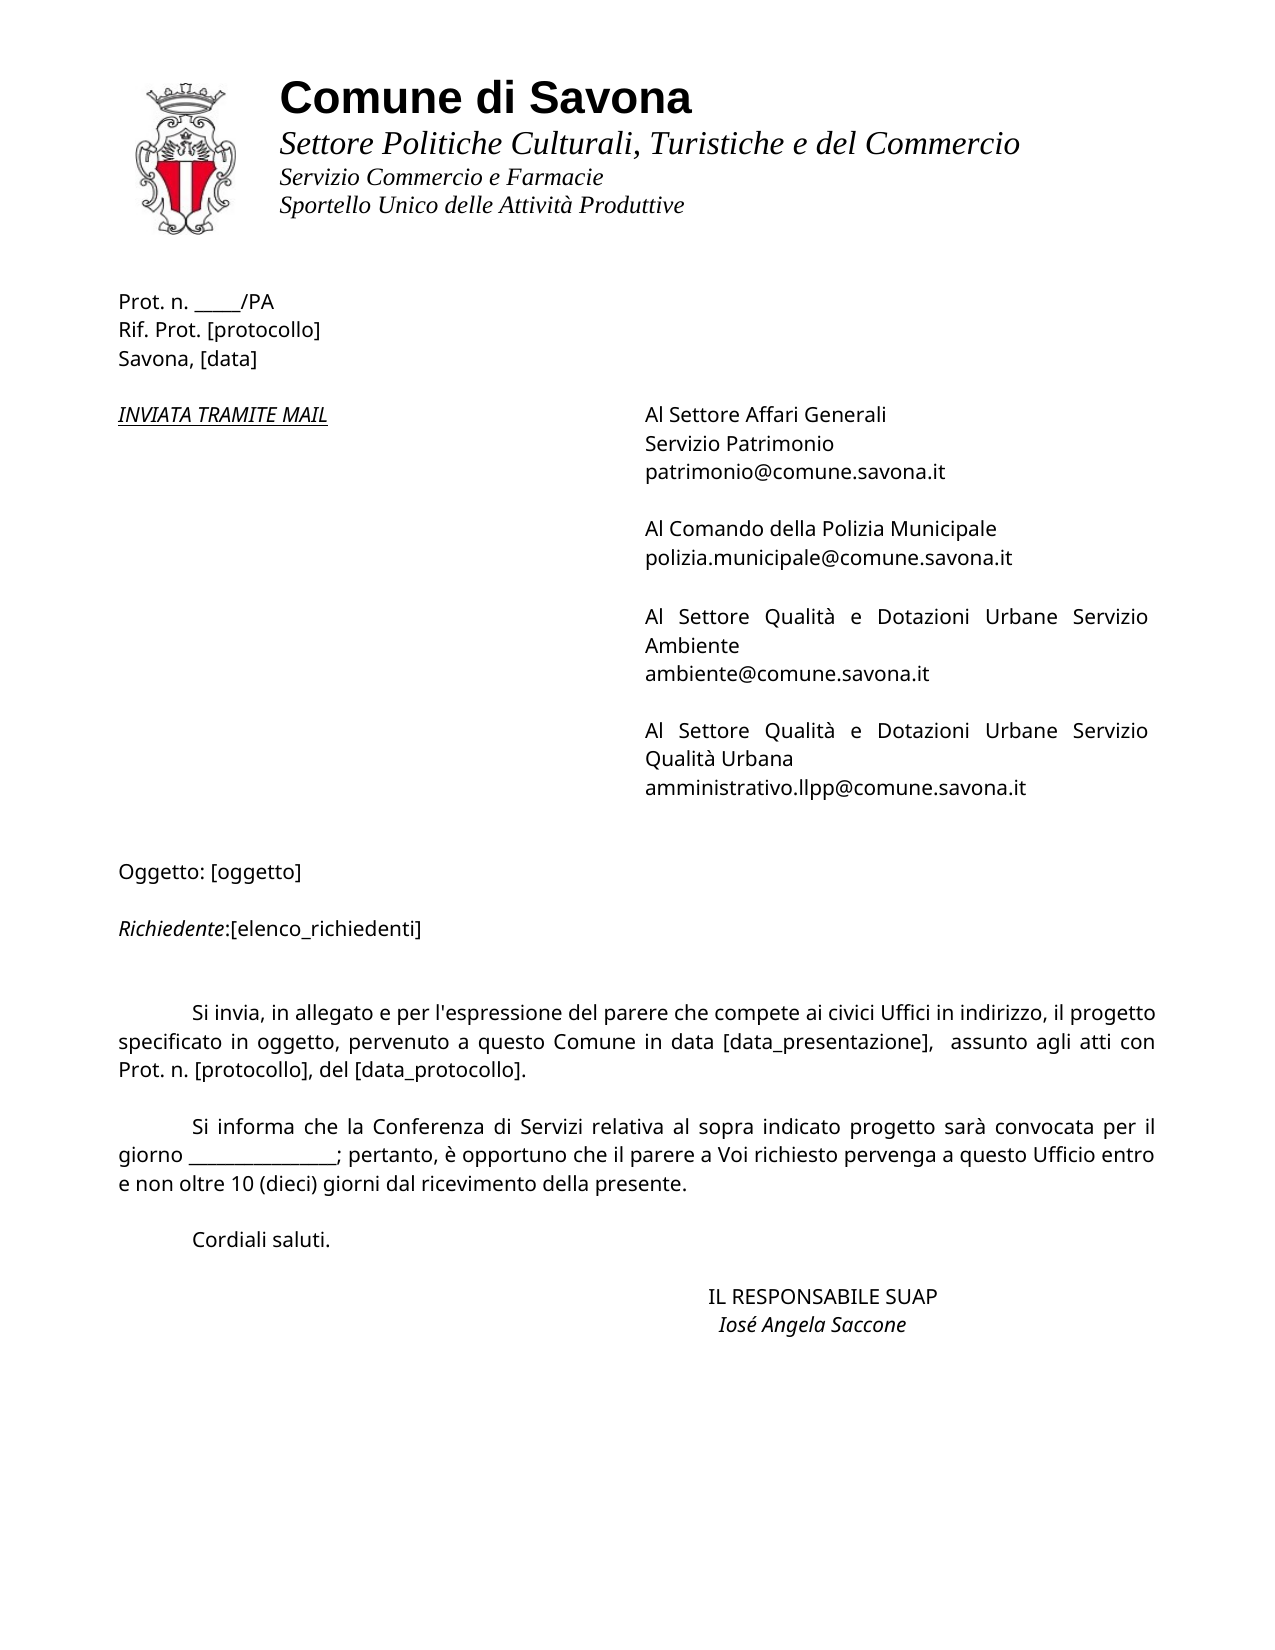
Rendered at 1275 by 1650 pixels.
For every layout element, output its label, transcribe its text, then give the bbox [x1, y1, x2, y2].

table_cell Al Settore Qualità e Dotazioni Urbane Servizio Ambiente [634, 603, 1160, 659]
table_cell [107, 571, 633, 602]
table_cell Al Settore Qualità e Dotazioni Urbane Servizio Qualità Urbana [634, 716, 1160, 773]
table_cell [634, 571, 1160, 602]
table_cell [107, 603, 633, 659]
picture [135, 83, 236, 235]
table_cell polizia.municipale@comune.savona.it [634, 543, 1160, 571]
table_cell Servizio Patrimonio [634, 429, 1160, 457]
text Richiedente:[elenco_richiedenti] [118, 914, 1157, 942]
table_cell patrimonio@comune.savona.it [634, 458, 1160, 486]
text Cordiali saluti. [118, 1226, 1157, 1254]
text Prot. n. _____/PA [118, 287, 1157, 316]
text Rif. Prot. [protocollo] [118, 316, 1157, 344]
table_cell [107, 514, 633, 543]
table_cell [107, 486, 633, 514]
table_cell [634, 688, 1160, 716]
text Si invia, in allegato e per l'espressione del parere che compete ai civici Uffici in indirizzo, il progetto specificato in oggetto, pervenuto a questo Comune in data [data_presentazione], assunto agli atti con Prot. n. [protocollo], del [data_protocollo]. [118, 998, 1157, 1084]
table_cell [107, 543, 633, 571]
text Si informa che la Conferenza di Servizi relativa al sopra indicato progetto sarà convocata per il giorno ________________; pertanto, è opportuno che il parere a Voi richiesto pervenga a questo Ufficio entro e non oltre 10 (dieci) giorni dal ricevimento della presente. [118, 1112, 1157, 1197]
text Oggetto: [oggetto] [118, 857, 1157, 886]
table_header INVIATA TRAMITE MAIL [107, 401, 633, 429]
table_cell [634, 486, 1160, 514]
table_cell [107, 659, 633, 688]
table_cell Al Comando della Polizia Municipale [634, 514, 1160, 543]
table_cell [107, 458, 633, 486]
table_cell ambiente@comune.savona.it [634, 659, 1160, 688]
table_cell [107, 688, 633, 716]
table_cell [107, 429, 633, 457]
table_cell [107, 773, 633, 801]
text IL RESPONSABILE SUAP [118, 1282, 1157, 1310]
table_cell [107, 716, 633, 773]
text Savona, [data] [118, 344, 1157, 372]
table_header Al Settore Affari Generali [634, 401, 1160, 429]
table_cell amministrativo.llpp@comune.savona.it [634, 773, 1160, 801]
text Iosé Angela Saccone [118, 1310, 1157, 1339]
